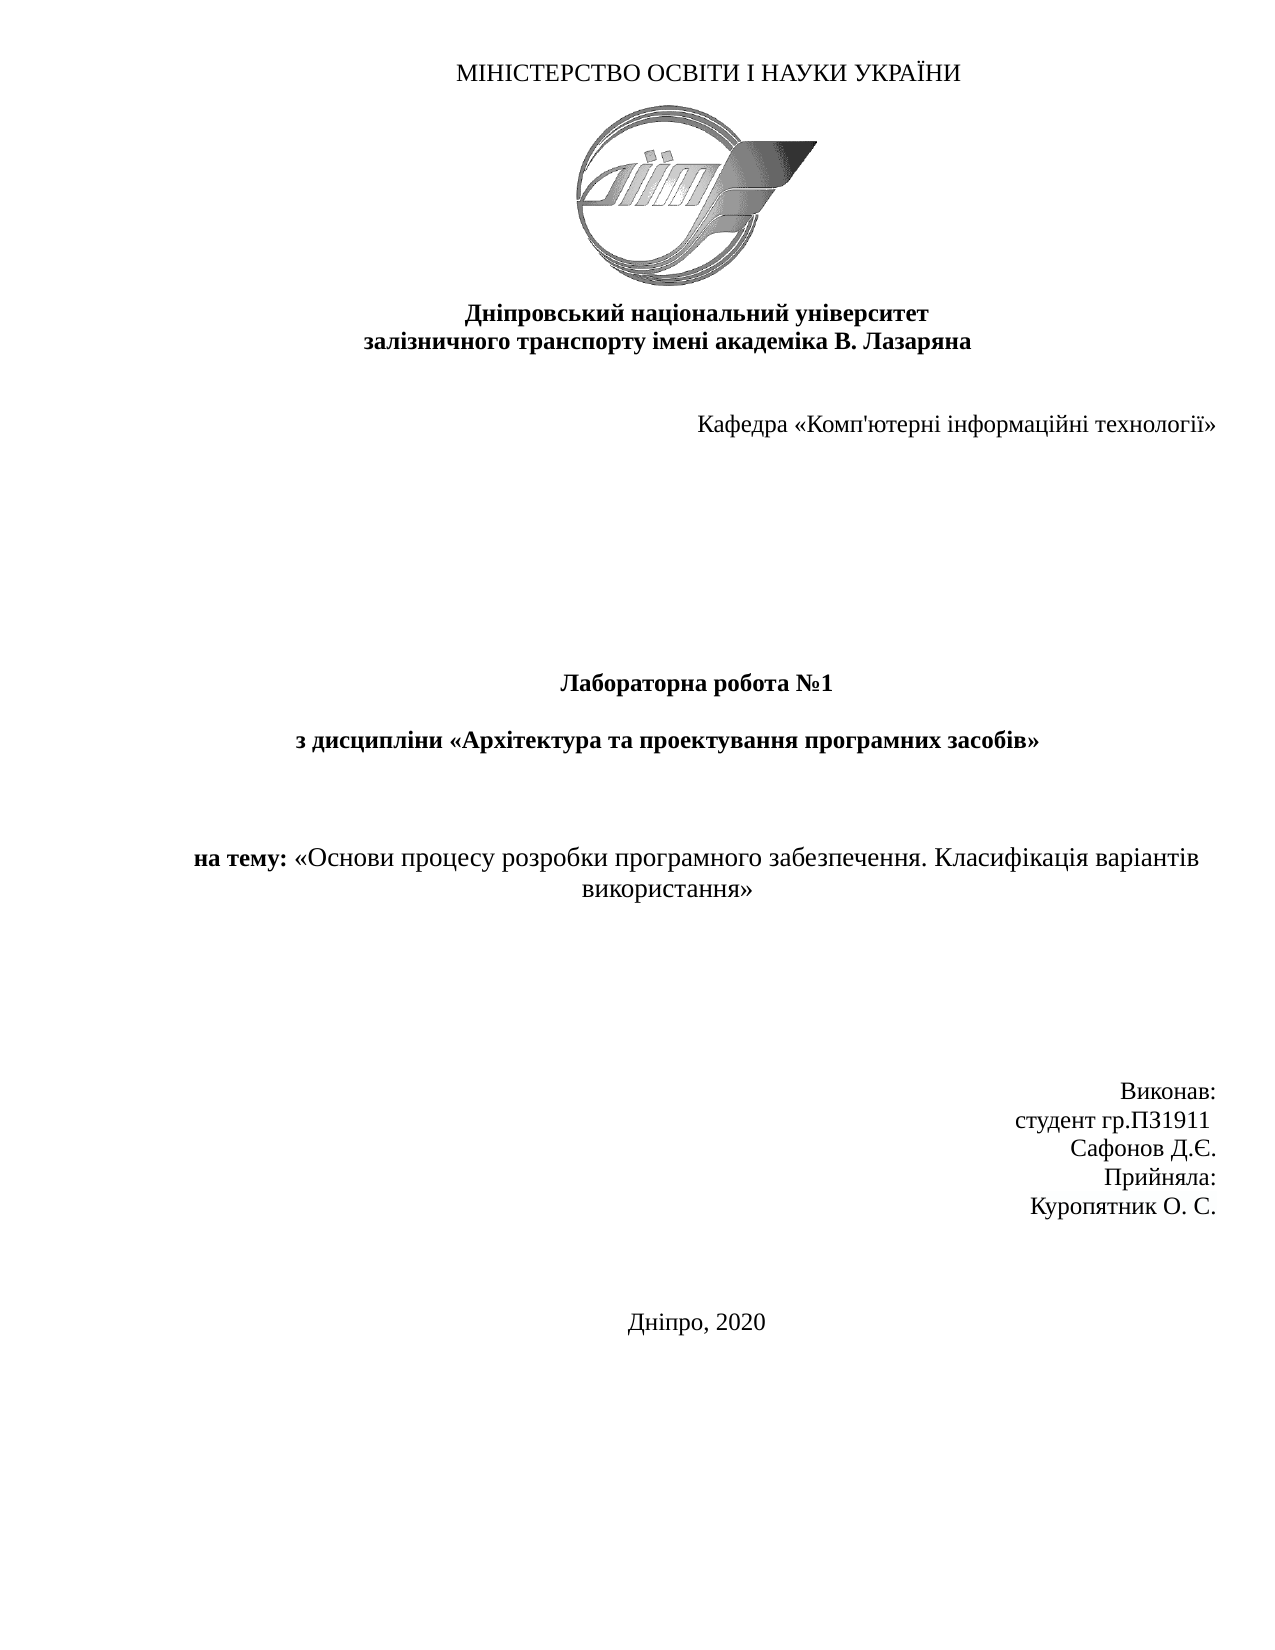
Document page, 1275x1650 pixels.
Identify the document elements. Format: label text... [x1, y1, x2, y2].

text Куропятник О. С. [709, 1191, 1216, 1220]
text Дніпро, 2020 [118, 1307, 1216, 1336]
text МІНІСТЕРСТВО ОСВІТИ І НАУКИ УКРАЇНИ [156, 58, 1216, 87]
text Виконав: [118, 1076, 1216, 1105]
text Сафонов Д.Є. [709, 1133, 1216, 1162]
text Дніпровський національний університет залізничного транспорту імені академіка В. Лазаряна [118, 298, 1216, 355]
text з дисципліни «Архітектура та проектування програмних засобів» [118, 696, 1216, 754]
text студент гр.ПЗ1911 [709, 1105, 1216, 1133]
text на тему: «Основи процесу розробки програмного забезпечення. Класифікація варіантів використання» [118, 841, 1216, 903]
text Лабораторна робота №1 [118, 668, 1216, 696]
text Кафедра «Комп'ютерні інформаційні технології» [118, 409, 1216, 438]
text Прийняла: [709, 1162, 1216, 1191]
